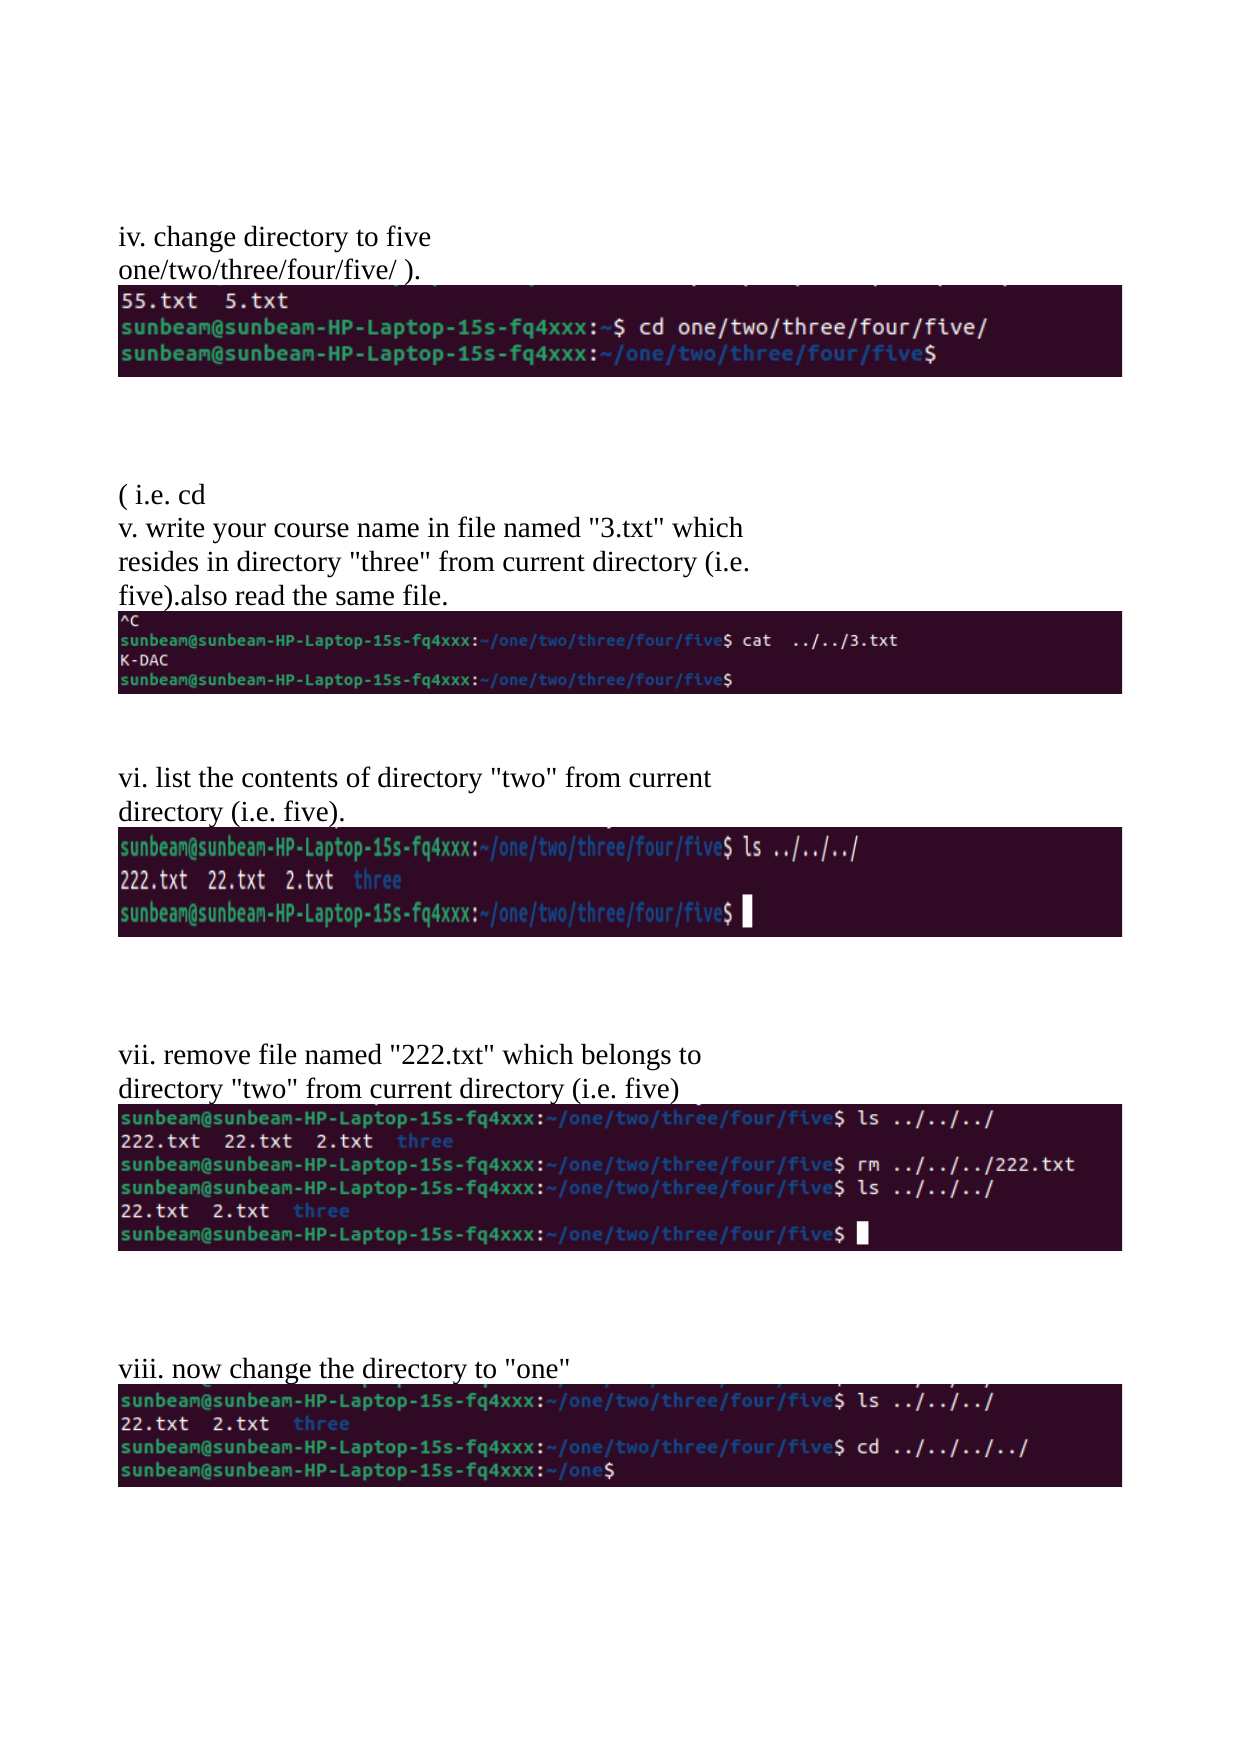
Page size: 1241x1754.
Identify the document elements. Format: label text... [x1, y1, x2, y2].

text vi. list the contents of directory "two" from current [118, 760, 1122, 794]
text ( i.e. cd [118, 477, 1122, 511]
text viii. now change the directory to "one" [118, 1351, 1122, 1384]
text directory (i.e. five). [118, 794, 1122, 827]
text v. write your course name in file named "3.txt" which [118, 511, 1122, 544]
text vii. remove file named "222.txt" which belongs to [118, 1037, 1122, 1071]
picture [118, 827, 1123, 937]
text five).also read the same file. [118, 578, 1122, 611]
text one/two/three/four/five/ ). [118, 252, 1122, 285]
picture [118, 285, 1123, 377]
text resides in directory "three" from current directory (i.e. [118, 544, 1122, 578]
text iv. change directory to five [118, 219, 1122, 252]
picture [118, 1104, 1123, 1251]
picture [118, 1384, 1123, 1487]
picture [118, 611, 1123, 694]
text directory "two" from current directory (i.e. five) [118, 1071, 1122, 1104]
